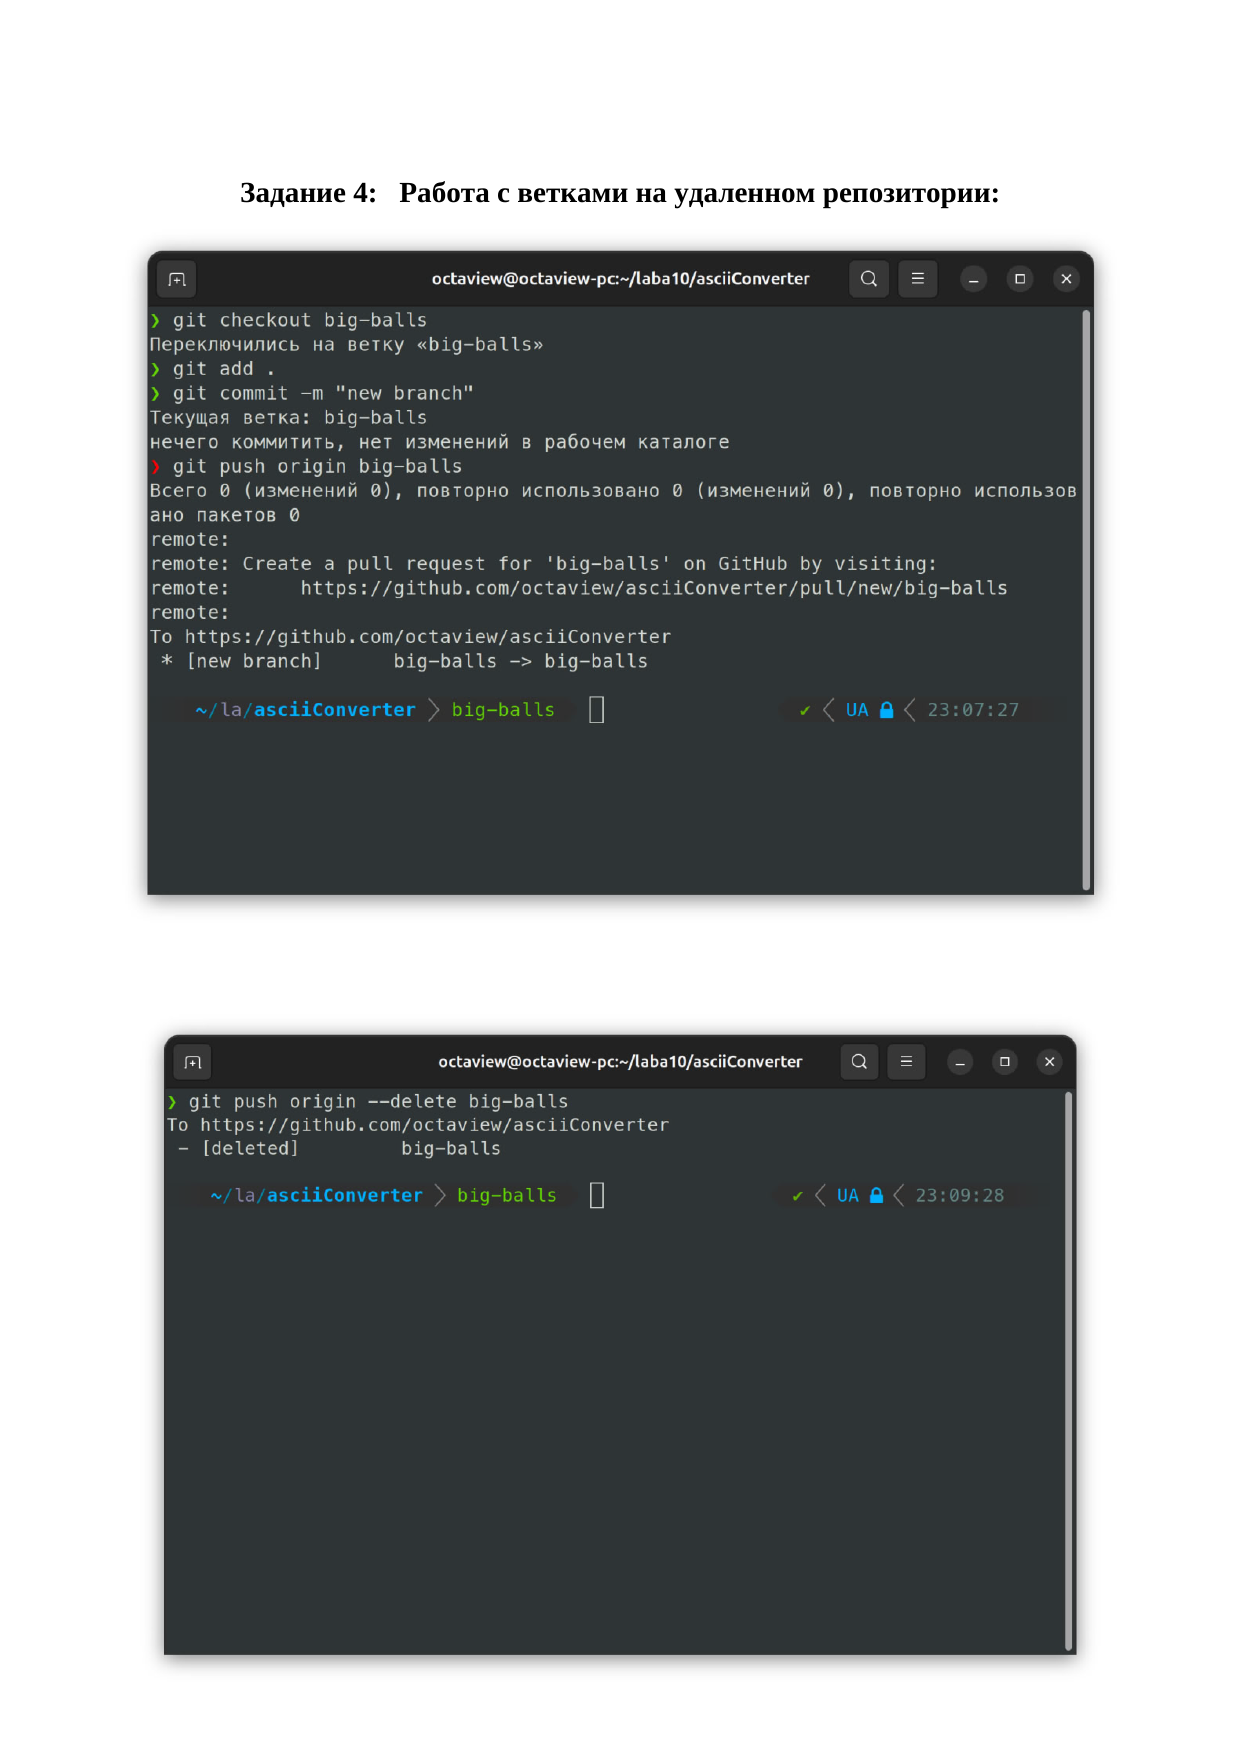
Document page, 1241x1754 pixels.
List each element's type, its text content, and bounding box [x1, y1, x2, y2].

picture [136, 1010, 1104, 1686]
picture [118, 225, 1123, 927]
subtitle Задание 4: Работа с ветками на удаленном репозитории: [118, 176, 1122, 209]
